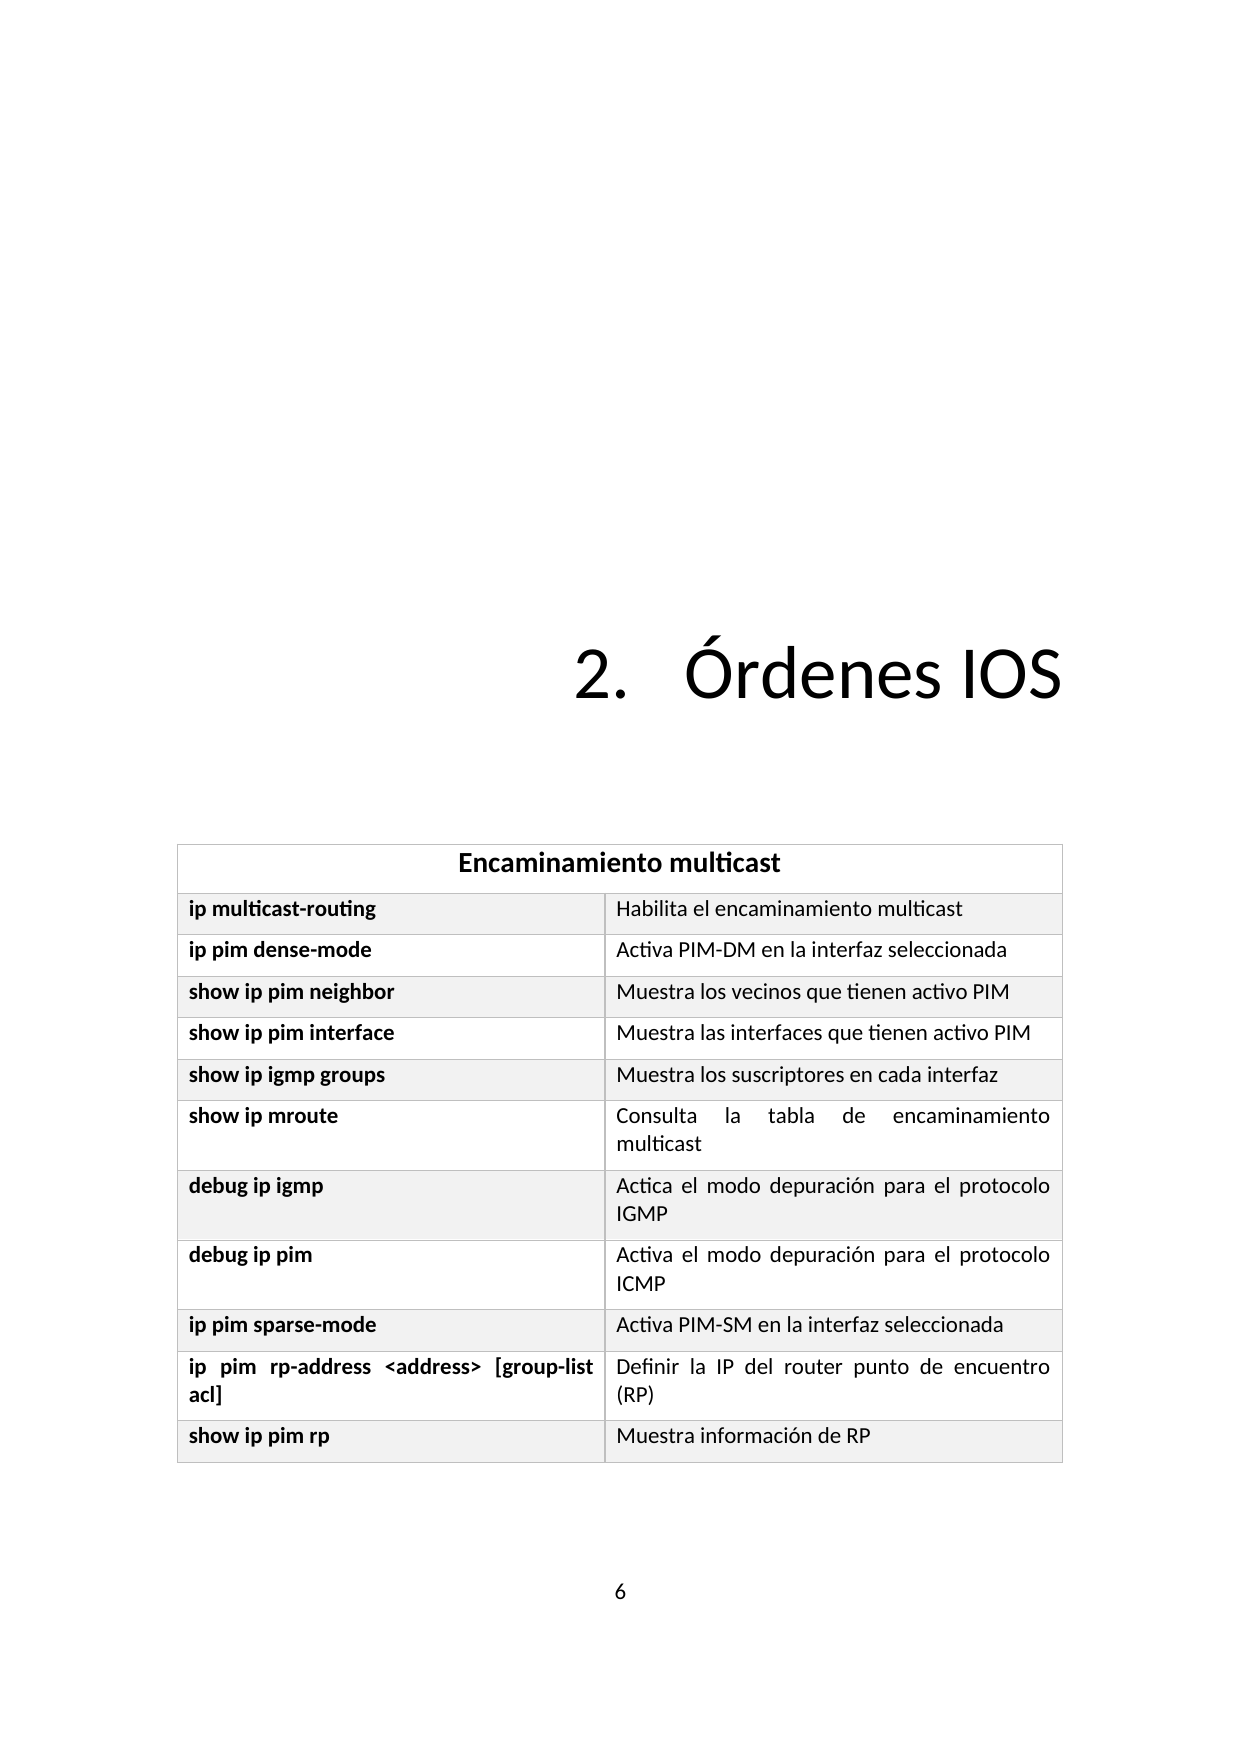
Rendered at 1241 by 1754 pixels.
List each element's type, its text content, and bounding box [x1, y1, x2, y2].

table_cell Muestra información de RP [606, 1421, 1062, 1462]
table_cell show ip pim neighbor [178, 977, 604, 1017]
table_cell Activa PIM-DM en la interfaz seleccionada [606, 935, 1062, 976]
table_cell Activa PIM-SM en la interfaz seleccionada [606, 1310, 1062, 1351]
table_cell Actica el modo depuración para el protocolo IGMP [606, 1171, 1062, 1239]
table_cell ip multicast-routing [178, 894, 604, 934]
table_cell show ip pim interface [178, 1018, 604, 1059]
table_cell Consulta la tabla de encaminamiento multicast [606, 1101, 1062, 1170]
table_cell ip pim rp-address <address> [group-list acl] [178, 1352, 604, 1420]
table_cell Muestra los suscriptores en cada interfaz [606, 1060, 1062, 1100]
subtitle Órdenes IOS [177, 626, 1063, 717]
table_cell show ip mroute [178, 1101, 604, 1170]
table_header Encaminamiento multicast [178, 845, 1062, 893]
table_cell debug ip igmp [178, 1171, 604, 1239]
table_cell show ip pim rp [178, 1421, 604, 1462]
table_cell Definir la IP del router punto de encuentro (RP) [606, 1352, 1062, 1420]
table_cell Activa el modo depuración para el protocolo ICMP [606, 1241, 1062, 1309]
table_cell Habilita el encaminamiento multicast [606, 894, 1062, 934]
table_cell debug ip pim [178, 1241, 604, 1309]
table_cell ip pim sparse-mode [178, 1310, 604, 1351]
table_cell show ip igmp groups [178, 1060, 604, 1100]
table_cell Muestra los vecinos que tienen activo PIM [606, 977, 1062, 1017]
table_cell Muestra las interfaces que tienen activo PIM [606, 1018, 1062, 1059]
table_cell ip pim dense-mode [178, 935, 604, 976]
